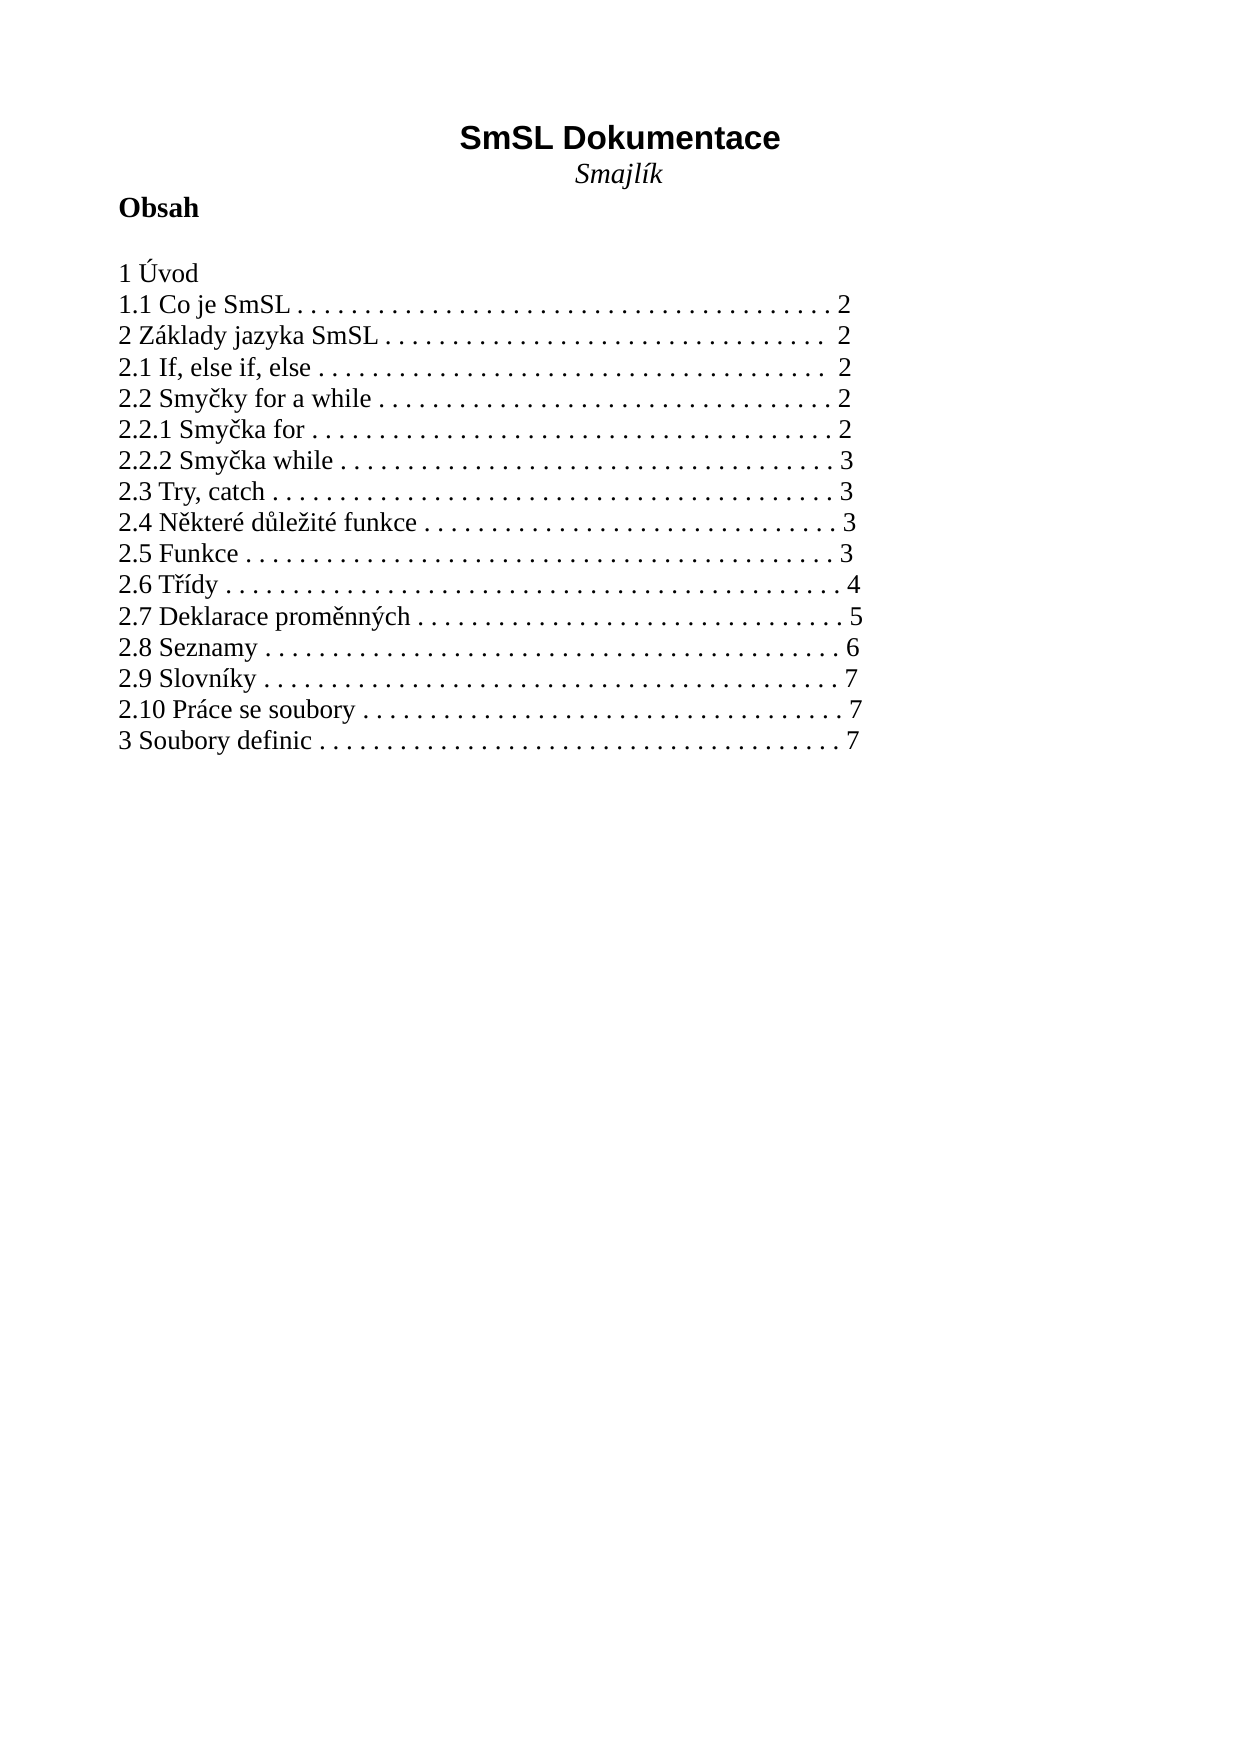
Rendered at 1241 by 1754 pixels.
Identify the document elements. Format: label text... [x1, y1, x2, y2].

text 2.5 Funkce . . . . . . . . . . . . . . . . . . . . . . . . . . . . . . . . . . . . . . . . . . . . 3 [118, 537, 1122, 569]
text 2.9 Slovníky . . . . . . . . . . . . . . . . . . . . . . . . . . . . . . . . . . . . . . . . . . . 7 [118, 662, 1122, 693]
text 2.10 Práce se soubory . . . . . . . . . . . . . . . . . . . . . . . . . . . . . . . . . . . . 7 [118, 693, 1122, 724]
text 2 Základy jazyka SmSL . . . . . . . . . . . . . . . . . . . . . . . . . . . . . . . . . 2 [118, 319, 1122, 351]
text 2.4 Některé důležité funkce . . . . . . . . . . . . . . . . . . . . . . . . . . . . . . . 3 [118, 506, 1122, 537]
text 2.8 Seznamy . . . . . . . . . . . . . . . . . . . . . . . . . . . . . . . . . . . . . . . . . . . 6 [118, 631, 1122, 662]
text 2.1 If, else if, else . . . . . . . . . . . . . . . . . . . . . . . . . . . . . . . . . . . . . . 2 [118, 351, 1122, 382]
text 2.6 Třídy . . . . . . . . . . . . . . . . . . . . . . . . . . . . . . . . . . . . . . . . . . . . . . 4 [118, 569, 1122, 600]
text 2.3 Try, catch . . . . . . . . . . . . . . . . . . . . . . . . . . . . . . . . . . . . . . . . . . 3 [118, 475, 1122, 506]
text 2.2 Smyčky for a while . . . . . . . . . . . . . . . . . . . . . . . . . . . . . . . . . . 2 [118, 382, 1122, 413]
text 2.2.2 Smyčka while . . . . . . . . . . . . . . . . . . . . . . . . . . . . . . . . . . . . . 3 [118, 444, 1122, 475]
text Obsah [118, 190, 1122, 224]
text 3 Soubory definic . . . . . . . . . . . . . . . . . . . . . . . . . . . . . . . . . . . . . . . 7 [118, 724, 1122, 756]
text SmSL Dokumentace [118, 118, 1122, 157]
text 1 Úvod [118, 257, 1122, 288]
text 1.1 Co je SmSL . . . . . . . . . . . . . . . . . . . . . . . . . . . . . . . . . . . . . . . . 2 [118, 288, 1122, 319]
text 2.7 Deklarace proměnných . . . . . . . . . . . . . . . . . . . . . . . . . . . . . . . . 5 [118, 600, 1122, 631]
text 2.2.1 Smyčka for . . . . . . . . . . . . . . . . . . . . . . . . . . . . . . . . . . . . . . . 2 [118, 413, 1122, 444]
text Smajlík [118, 157, 1122, 190]
